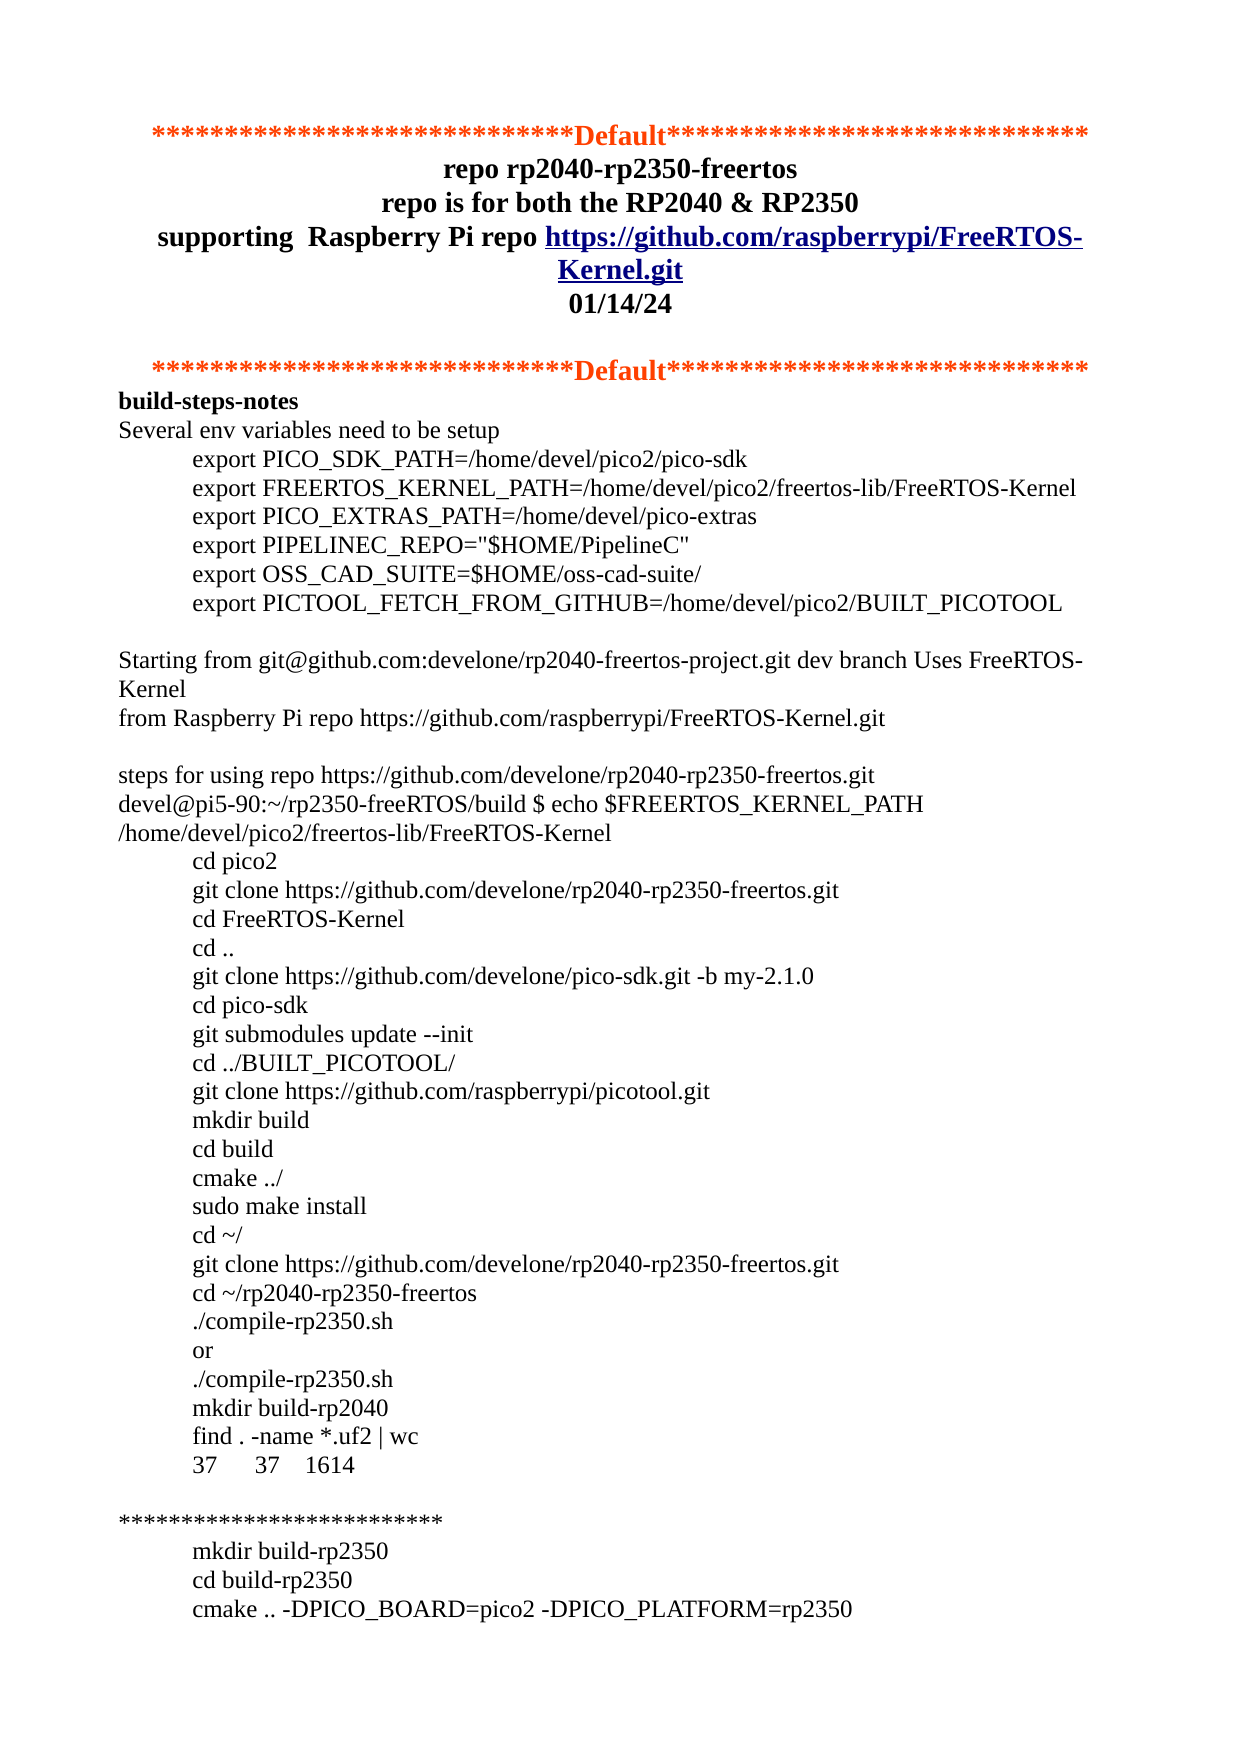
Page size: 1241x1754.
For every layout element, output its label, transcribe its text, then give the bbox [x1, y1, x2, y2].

text export PICTOOL_FETCH_FROM_GITHUB=/home/devel/pico2/BUILT_PICOTOOL [118, 588, 1122, 616]
text steps for using repo https://github.com/develone/rp2040-rp2350-freertos.git [118, 760, 1122, 789]
text git submodules update --init [118, 1019, 1122, 1048]
text find . -name *.uf2 | wc [118, 1421, 1122, 1450]
text cd ~/ [118, 1220, 1122, 1249]
text cmake .. -DPICO_BOARD=pico2 -DPICO_PLATFORM=rp2350 [118, 1594, 1122, 1623]
text git clone https://github.com/develone/rp2040-rp2350-freertos.git [118, 875, 1122, 904]
text cd ~/rp2040-rp2350-freertos [118, 1278, 1122, 1306]
text mkdir build-rp2040 [118, 1393, 1122, 1421]
text from Raspberry Pi repo https://github.com/raspberrypi/FreeRTOS-Kernel.git [118, 703, 1122, 731]
text mkdir build [118, 1105, 1122, 1134]
text git clone https://github.com/develone/pico-sdk.git -b my-2.1.0 [118, 961, 1122, 990]
text cmake ../ [118, 1163, 1122, 1191]
text 01/14/24 [118, 286, 1122, 319]
text repo is for both the RP2040 & RP2350 [118, 185, 1122, 219]
text git clone https://github.com/develone/rp2040-rp2350-freertos.git [118, 1249, 1122, 1278]
text sudo make install [118, 1191, 1122, 1220]
text export FREERTOS_KERNEL_PATH=/home/devel/pico2/freertos-lib/FreeRTOS-Kernel [118, 473, 1122, 501]
text mkdir build-rp2350 [118, 1536, 1122, 1565]
text export PICO_EXTRAS_PATH=/home/devel/pico-extras [118, 501, 1122, 530]
text *****************************Default***************************** [118, 118, 1122, 152]
text Starting from git@github.com:develone/rp2040-freertos-project.git dev branch Uses FreeRTOS-Kernel [118, 645, 1122, 703]
text /home/devel/pico2/freertos-lib/FreeRTOS-Kernel [118, 818, 1122, 846]
text export OSS_CAD_SUITE=$HOME/oss-cad-suite/ [118, 559, 1122, 588]
text ./compile-rp2350.sh [118, 1306, 1122, 1335]
text or [118, 1335, 1122, 1364]
text repo rp2040-rp2350-freertos [118, 152, 1122, 185]
text *****************************Default***************************** [118, 353, 1122, 386]
text cd build-rp2350 [118, 1565, 1122, 1594]
text cd pico2 [118, 846, 1122, 875]
text cd ../BUILT_PICOTOOL/ [118, 1048, 1122, 1076]
text cd pico-sdk [118, 990, 1122, 1019]
text export PICO_SDK_PATH=/home/devel/pico2/pico-sdk [118, 444, 1122, 473]
text git clone https://github.com/raspberrypi/picotool.git [118, 1076, 1122, 1105]
text export PIPELINEC_REPO="$HOME/PipelineC" [118, 530, 1122, 559]
text build-steps-notes [118, 386, 1122, 415]
text 37 37 1614 [118, 1450, 1122, 1479]
text devel@pi5-90:~/rp2350-freeRTOS/build $ echo $FREERTOS_KERNEL_PATH [118, 789, 1122, 818]
text ./compile-rp2350.sh [118, 1364, 1122, 1393]
text ************************** [118, 1508, 1122, 1536]
text cd FreeRTOS-Kernel [118, 904, 1122, 933]
text cd build [118, 1134, 1122, 1163]
text Several env variables need to be setup [118, 415, 1122, 444]
text cd .. [118, 933, 1122, 961]
text supporting Raspberry Pi repo https://github.com/raspberrypi/FreeRTOS-Kernel.git [118, 219, 1122, 286]
